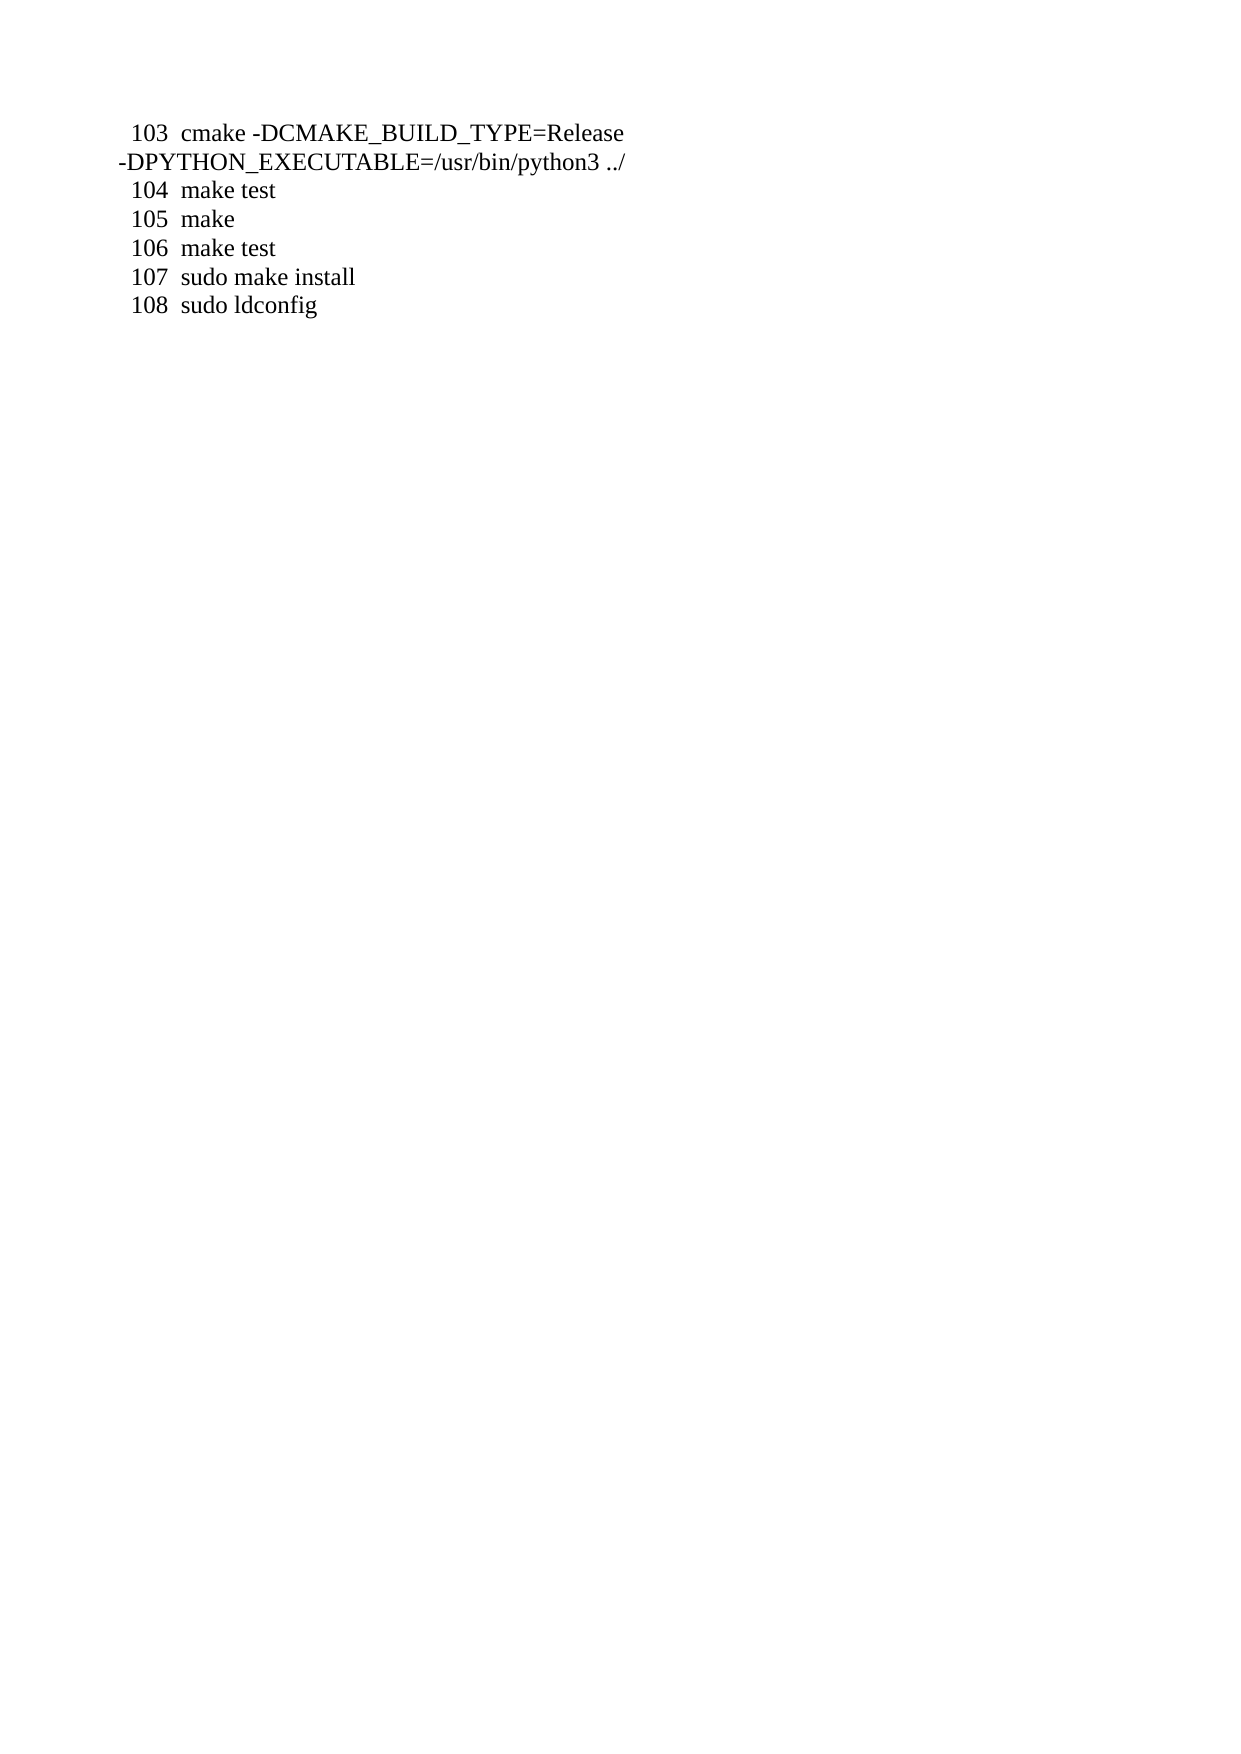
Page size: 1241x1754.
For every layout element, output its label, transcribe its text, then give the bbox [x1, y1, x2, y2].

text 108 sudo ldconfig [118, 291, 1122, 319]
text 106 make test [118, 233, 1122, 262]
text 104 make test [118, 176, 1122, 204]
text 107 sudo make install [118, 262, 1122, 291]
text 105 make [118, 204, 1122, 233]
text 103 cmake -DCMAKE_BUILD_TYPE=Release -DPYTHON_EXECUTABLE=/usr/bin/python3 ../ [118, 118, 1122, 176]
